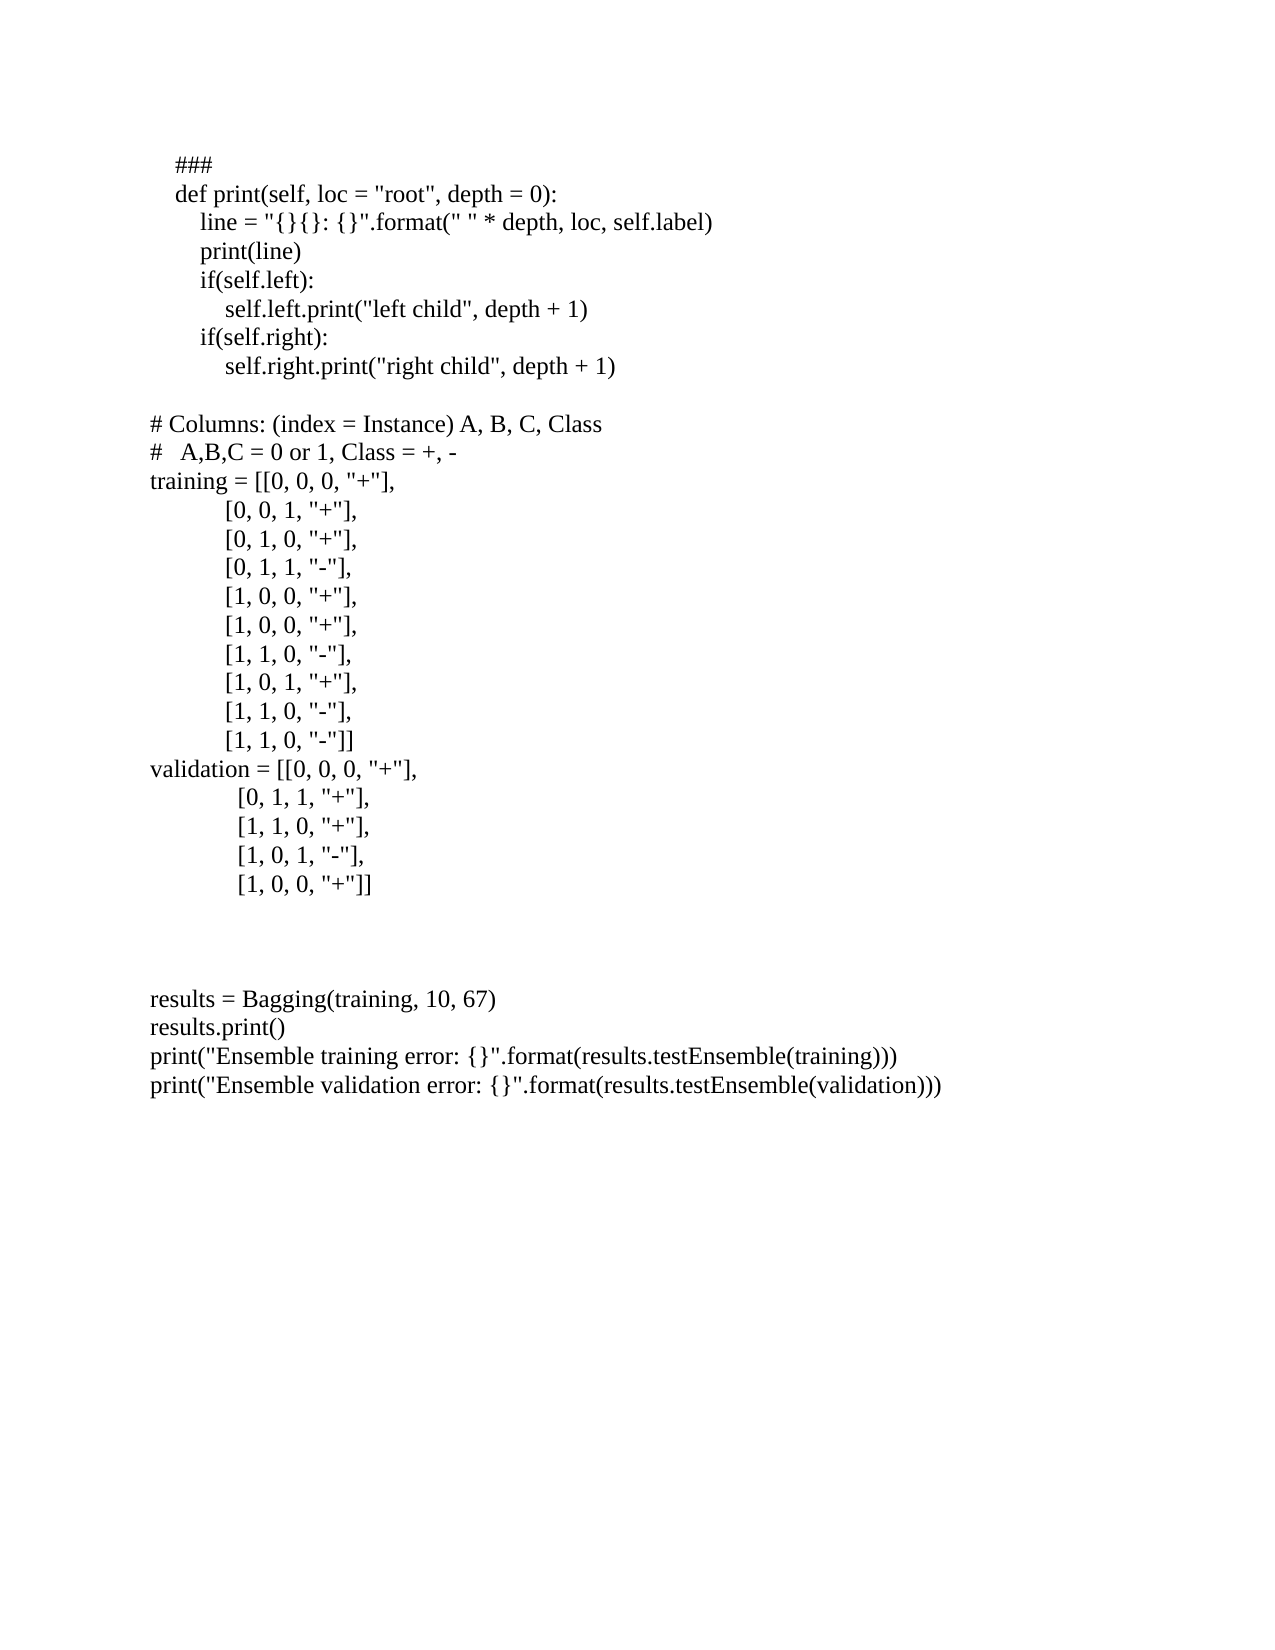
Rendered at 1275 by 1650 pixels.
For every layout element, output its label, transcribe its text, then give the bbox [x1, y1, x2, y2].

text [1, 0, 1, "+"], [150, 667, 1125, 696]
text # A,B,C = 0 or 1, Class = +, - [150, 437, 1125, 466]
text validation = [[0, 0, 0, "+"], [150, 754, 1125, 782]
text print(line) [150, 236, 1125, 265]
text line = "{}{}: {}".format(" " * depth, loc, self.label) [150, 207, 1125, 236]
text [1, 0, 0, "+"], [150, 581, 1125, 610]
text [1, 1, 0, "-"], [150, 696, 1125, 725]
text [1, 1, 0, "-"]] [150, 725, 1125, 754]
text self.left.print("left child", depth + 1) [150, 294, 1125, 322]
text def print(self, loc = "root", depth = 0): [150, 179, 1125, 207]
text [1, 1, 0, "+"], [150, 811, 1125, 840]
text ### [150, 150, 1125, 179]
text # Columns: (index = Instance) A, B, C, Class [150, 409, 1125, 437]
text results.print() [150, 1012, 1125, 1041]
text print("Ensemble training error: {}".format(results.testEnsemble(training))) [150, 1041, 1125, 1070]
text [1, 0, 0, "+"]] [150, 869, 1125, 897]
text [0, 1, 0, "+"], [150, 524, 1125, 552]
text [0, 0, 1, "+"], [150, 495, 1125, 524]
text [1, 0, 1, "-"], [150, 840, 1125, 869]
text print("Ensemble validation error: {}".format(results.testEnsemble(validation))) [150, 1070, 1125, 1099]
text [0, 1, 1, "-"], [150, 552, 1125, 581]
text [1, 1, 0, "-"], [150, 639, 1125, 667]
text training = [[0, 0, 0, "+"], [150, 466, 1125, 495]
text [1, 0, 0, "+"], [150, 610, 1125, 639]
text self.right.print("right child", depth + 1) [150, 351, 1125, 380]
text [0, 1, 1, "+"], [150, 782, 1125, 811]
text if(self.left): [150, 265, 1125, 294]
text results = Bagging(training, 10, 67) [150, 984, 1125, 1012]
text if(self.right): [150, 322, 1125, 351]
